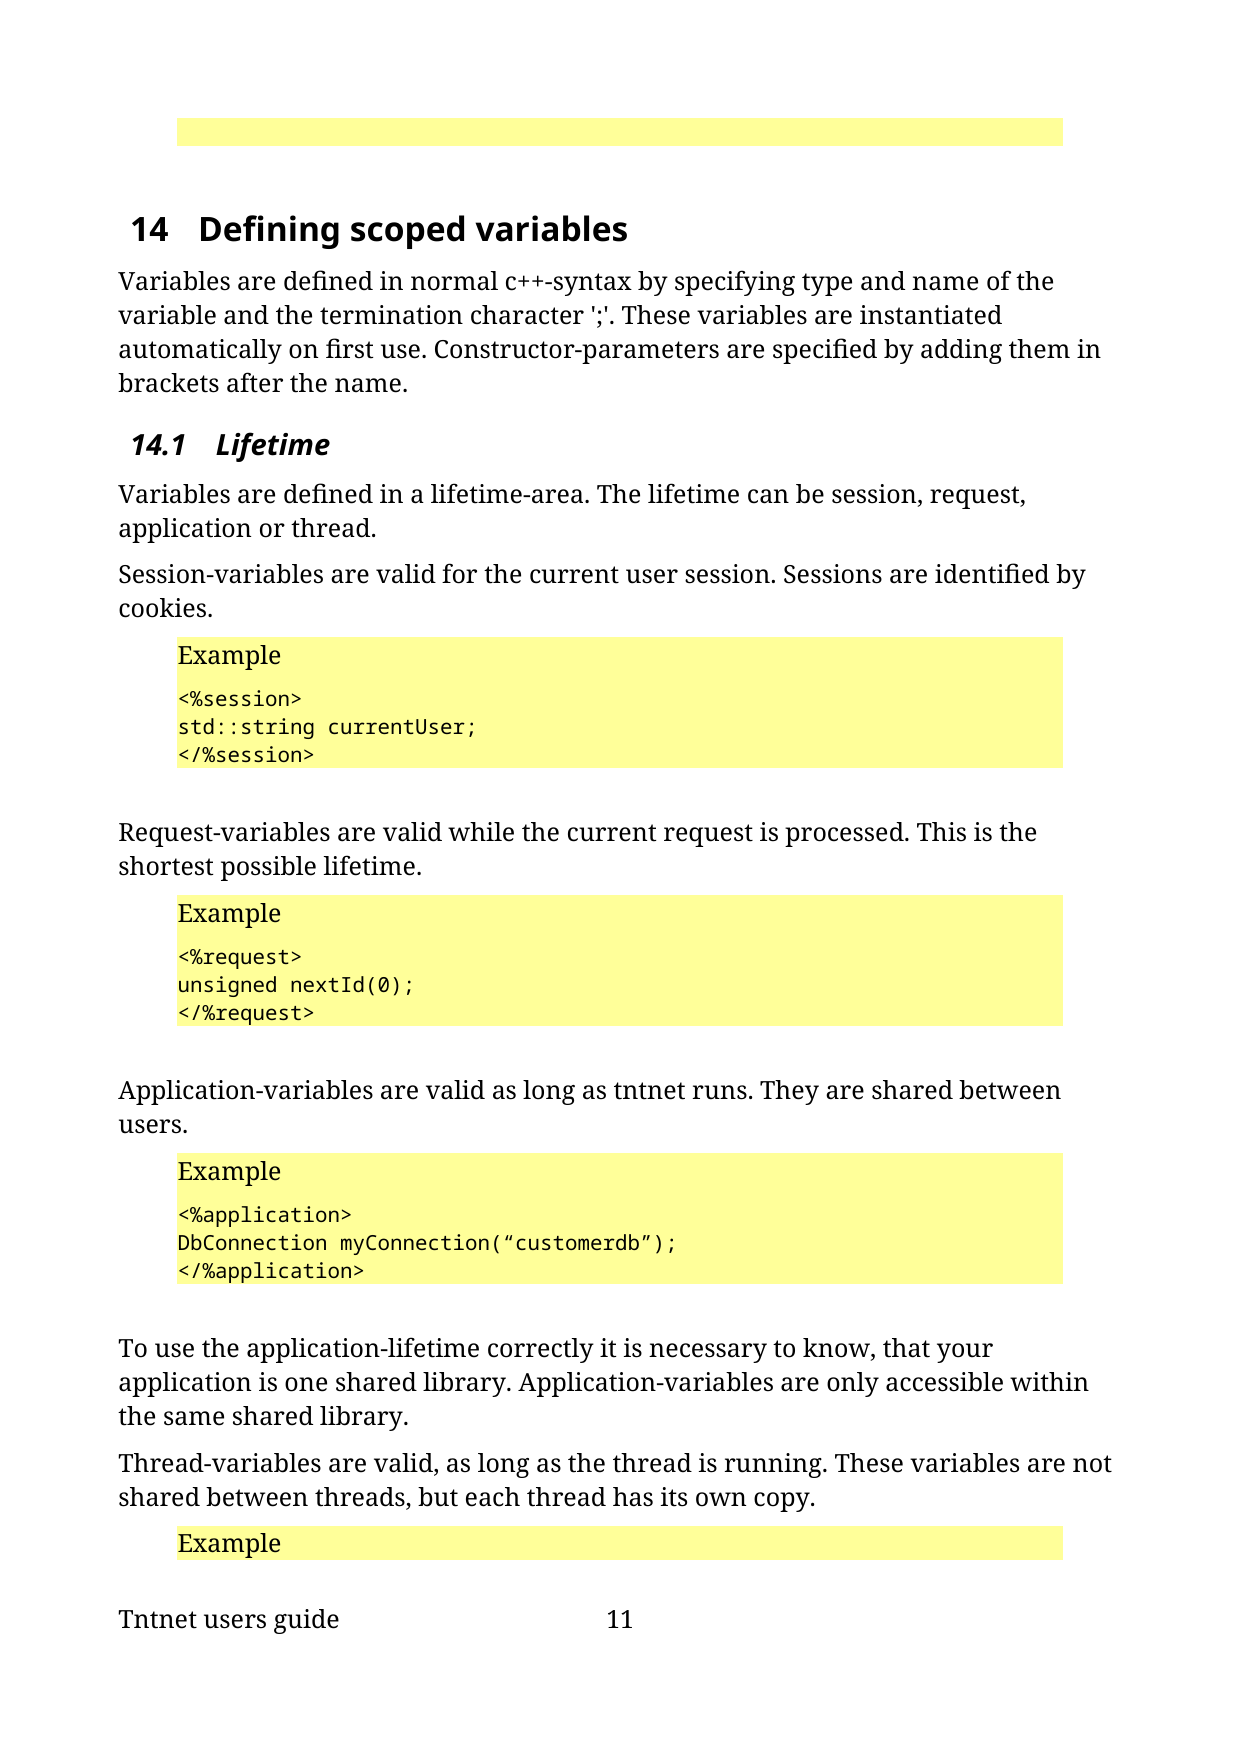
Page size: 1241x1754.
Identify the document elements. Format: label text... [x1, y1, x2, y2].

text unsigned nextId(0); [177, 970, 1063, 998]
text Example [177, 895, 1063, 929]
text Example [177, 637, 1063, 671]
text Request-variables are valid while the current request is processed. This is the shortest possible lifetime. [118, 815, 1122, 883]
text Application-variables are valid as long as tntnet runs. They are shared between users. [118, 1073, 1122, 1141]
text DbConnection myConnection(“customerdb”); [177, 1228, 1063, 1256]
text Variables are defined in normal c++-syntax by specifying type and name of the variable and the termination character ';'. These variables are instantiated automatically on first use. Constructor-parameters are specified by adding them in brackets after the name. [118, 263, 1122, 399]
text Example [177, 1153, 1063, 1187]
text Variables are defined in a lifetime-area. The lifetime can be session, request, application or thread. [118, 476, 1122, 544]
text </%request> [177, 998, 1063, 1026]
subtitle Lifetime [118, 424, 1122, 464]
text </%session> [177, 740, 1063, 768]
text std::string currentUser; [177, 712, 1063, 740]
text To use the application-lifetime correctly it is necessary to know, that your application is one shared library. Application-variables are only accessible within the same shared library. [118, 1331, 1122, 1433]
subtitle Defining scoped variables [118, 205, 1122, 251]
text <%application> [177, 1200, 1063, 1228]
text Example [177, 1526, 1063, 1560]
text Thread-variables are valid, as long as the thread is running. These variables are not shared between threads, but each thread has its own copy. [118, 1445, 1122, 1513]
text <%request> [177, 942, 1063, 970]
text <%session> [177, 684, 1063, 712]
text </%application> [177, 1256, 1063, 1284]
text Session-variables are valid for the current user session. Sessions are identified by cookies. [118, 557, 1122, 625]
